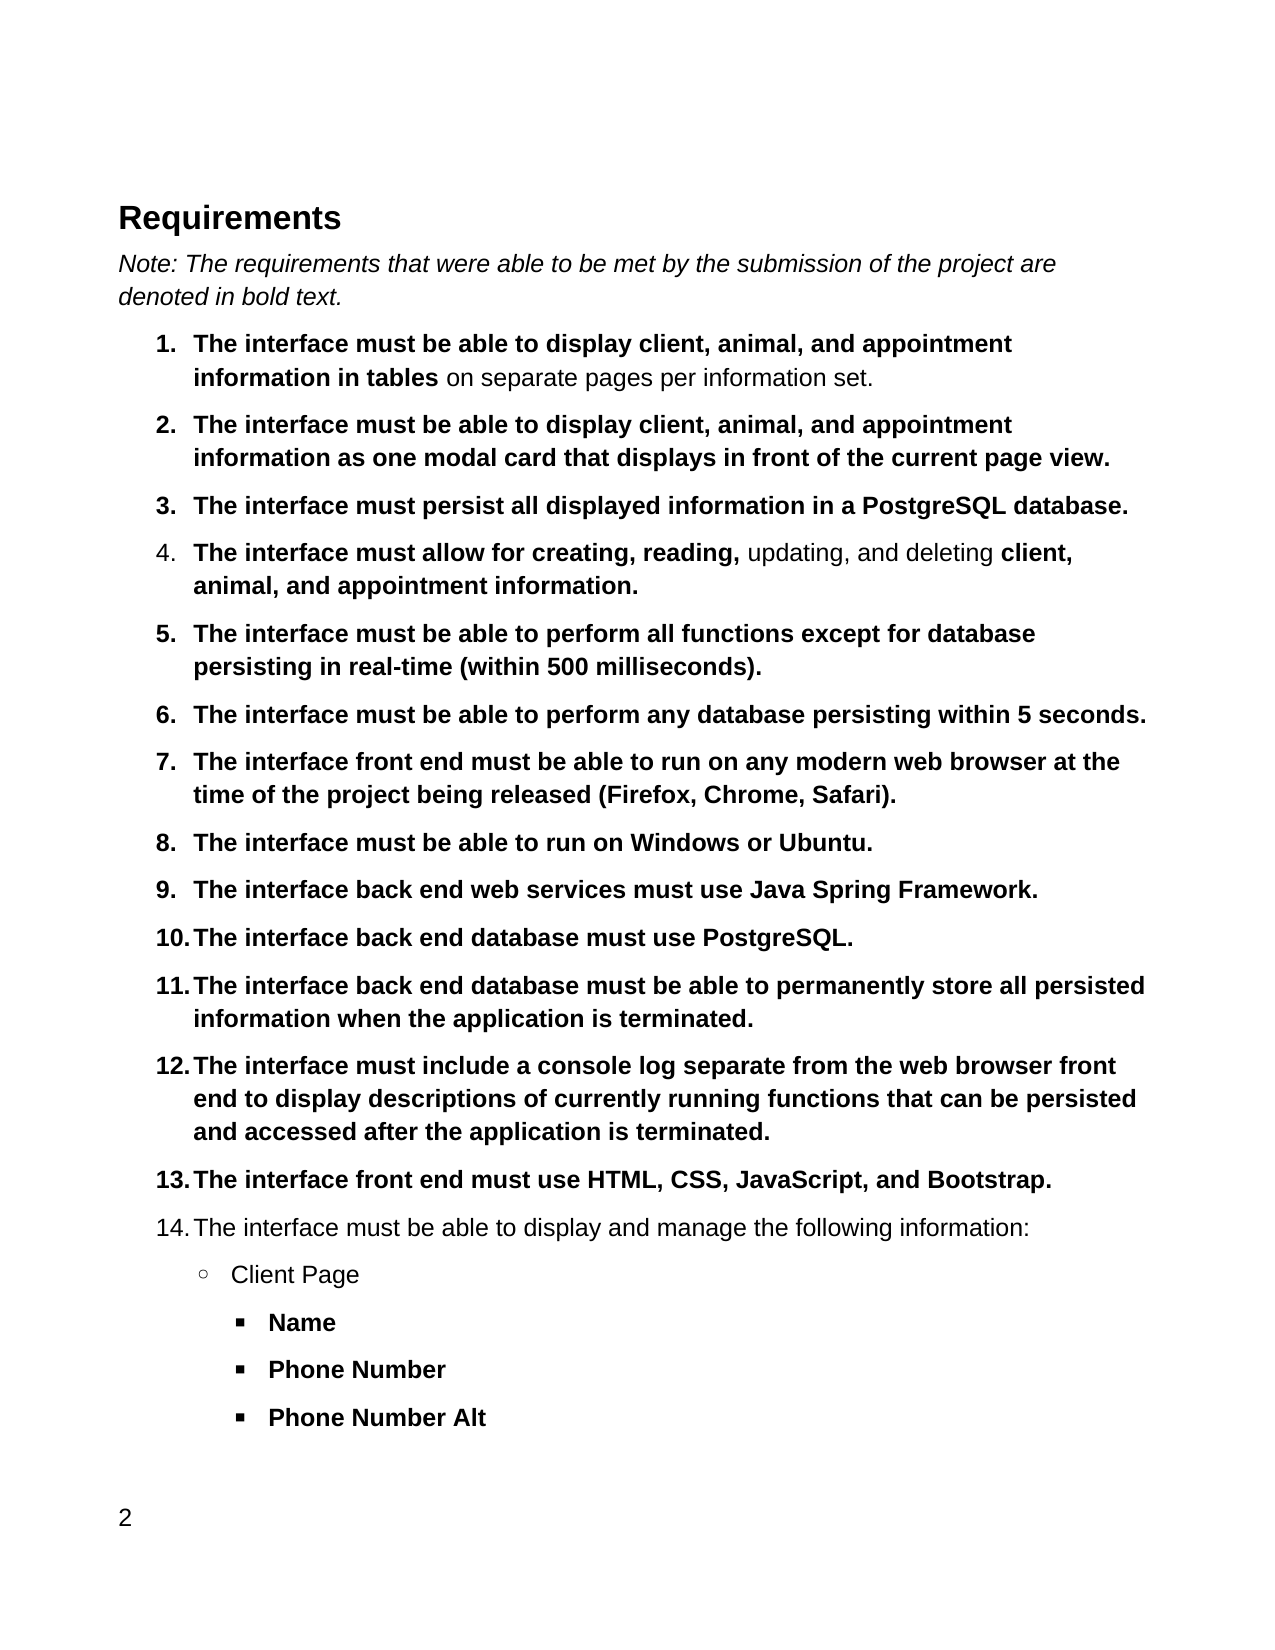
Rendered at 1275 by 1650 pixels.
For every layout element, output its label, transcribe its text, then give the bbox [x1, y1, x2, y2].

list The interface must be able to perform all functions except for database persisting in real-time (within 500 milliseconds). [156, 619, 1157, 681]
text Note: The requirements that were able to be met by the submission of the project are denoted in bold text. [118, 249, 1157, 311]
list The interface back end database must use PostgreSQL. [156, 923, 1157, 952]
list The interface must allow for creating, reading, updating, and deleting client, animal, and appointment information. [156, 538, 1157, 600]
list The interface back end web services must use Java Spring Framework. [156, 875, 1157, 904]
list Name [231, 1308, 1157, 1337]
list The interface must include a console log separate from the web browser front end to display descriptions of currently running functions that can be persisted and accessed after the application is terminated. [156, 1051, 1157, 1146]
list The interface must persist all displayed information in a PostgreSQL database. [156, 491, 1157, 519]
list The interface front end must be able to run on any modern web browser at the time of the project being released (Firefox, Chrome, Safari). [156, 747, 1157, 809]
list The interface must be able to display and manage the following information: [156, 1212, 1157, 1241]
list Phone Number [231, 1356, 1157, 1384]
list The interface back end database must be able to permanently store all persisted information when the application is terminated. [156, 971, 1157, 1032]
list The interface must be able to run on Windows or Ubuntu. [156, 828, 1157, 857]
list The interface must be able to display client, animal, and appointment information in tables on separate pages per information set. [156, 329, 1157, 391]
list Client Page [193, 1260, 1157, 1289]
list The interface front end must use HTML, CSS, JavaScript, and Bootstrap. [156, 1165, 1157, 1194]
list The interface must be able to perform any database persisting within 5 seconds. [156, 699, 1157, 728]
subtitle Requirements [118, 198, 1157, 236]
list Phone Number Alt [231, 1403, 1157, 1432]
list The interface must be able to display client, animal, and appointment information as one modal card that displays in front of the current page view. [156, 410, 1157, 472]
